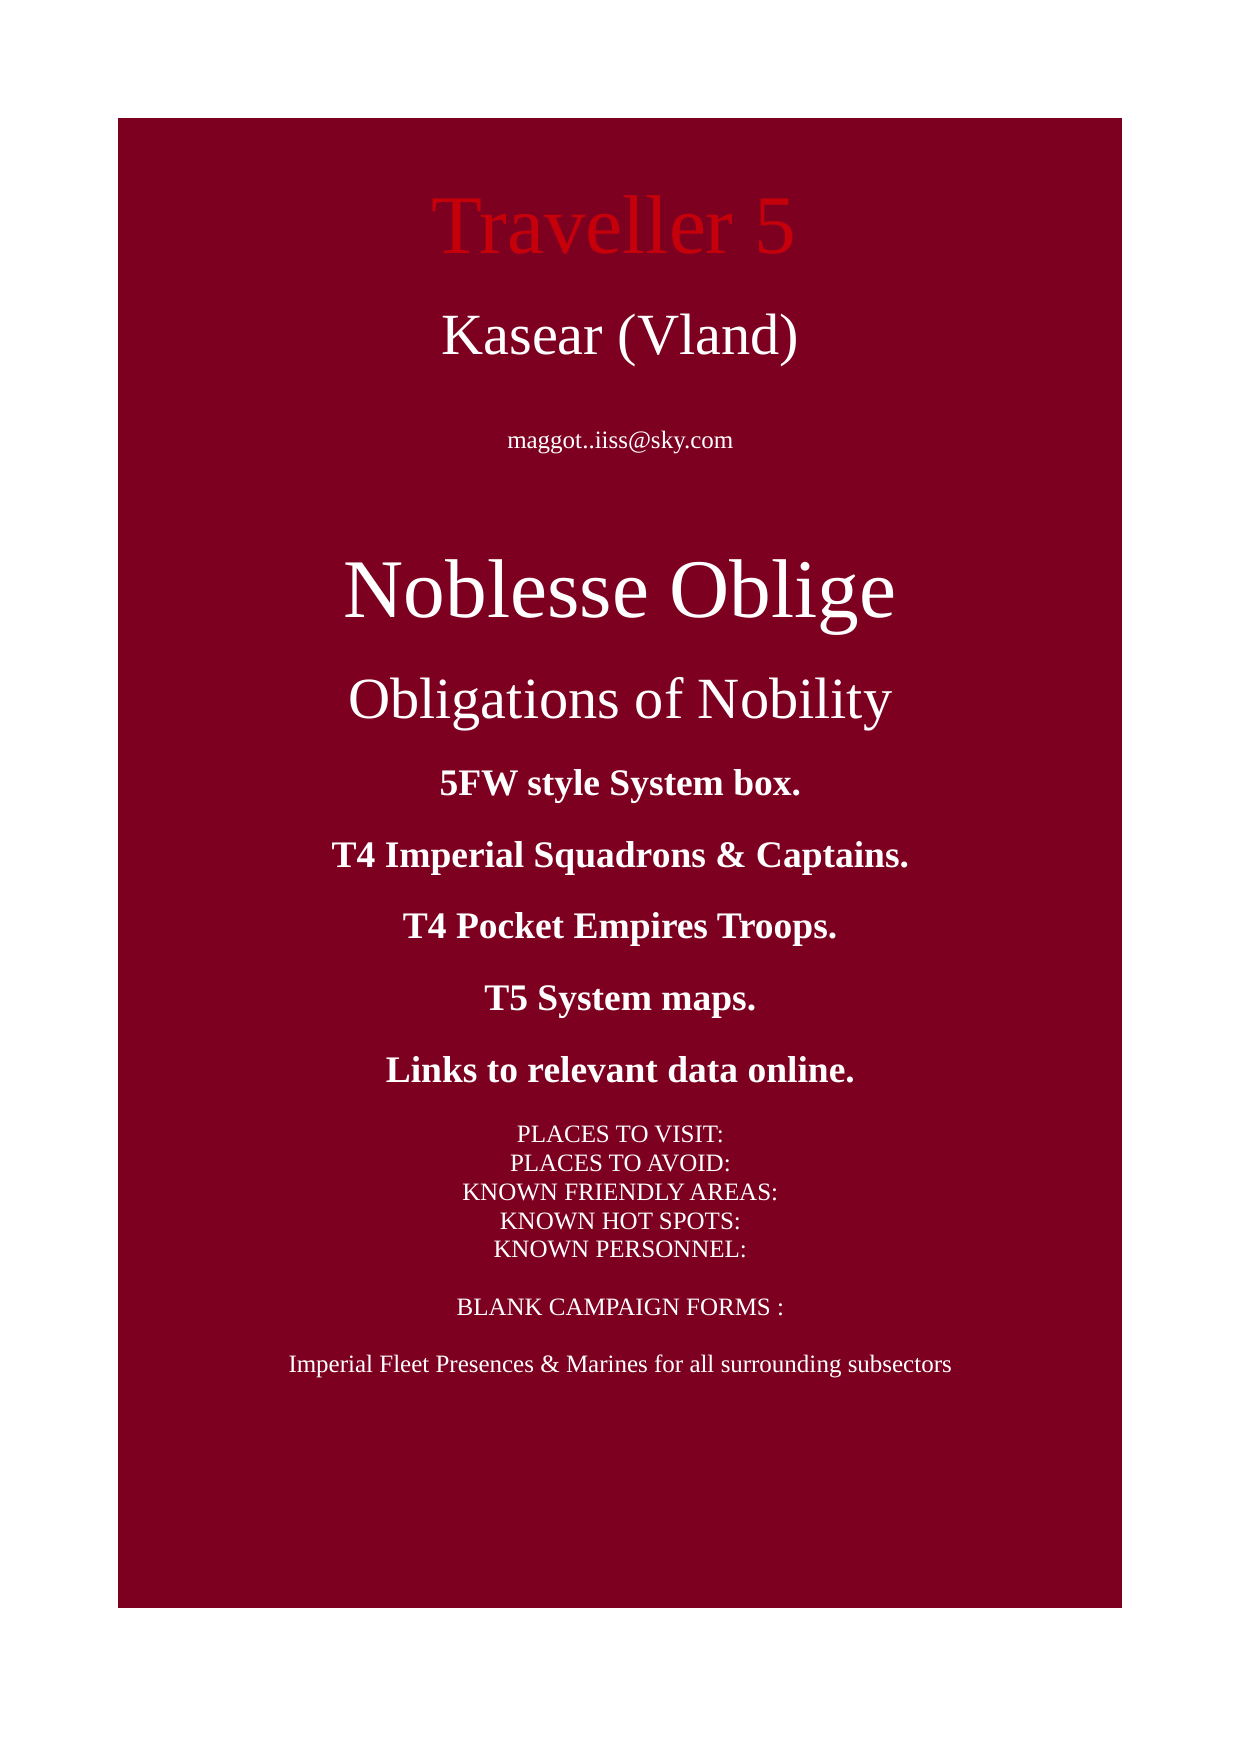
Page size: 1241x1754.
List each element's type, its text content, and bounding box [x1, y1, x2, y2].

text Links to relevant data online. [118, 1048, 1122, 1091]
text Obligations of Nobility [118, 664, 1122, 731]
text maggot..iiss@sky.com [118, 425, 1122, 453]
text KNOWN FRIENDLY AREAS: [118, 1177, 1122, 1206]
text KNOWN PERSONNEL: [118, 1234, 1122, 1263]
text Imperial Fleet Presences & Marines for all surrounding subsectors [118, 1349, 1122, 1378]
text PLACES TO VISIT: [118, 1119, 1122, 1148]
text 5FW style System box. [118, 760, 1122, 803]
text T5 System maps. [118, 976, 1122, 1019]
text T4 Imperial Squadrons & Captains. [118, 832, 1122, 875]
text Traveller 5 [118, 176, 1122, 271]
text Kasear (Vland) [118, 300, 1122, 367]
text T4 Pocket Empires Troops. [118, 904, 1122, 947]
text KNOWN HOT SPOTS: [118, 1206, 1122, 1234]
text BLANK CAMPAIGN FORMS : [118, 1292, 1122, 1321]
text Noblesse Oblige [118, 540, 1122, 636]
text PLACES TO AVOID: [118, 1148, 1122, 1177]
